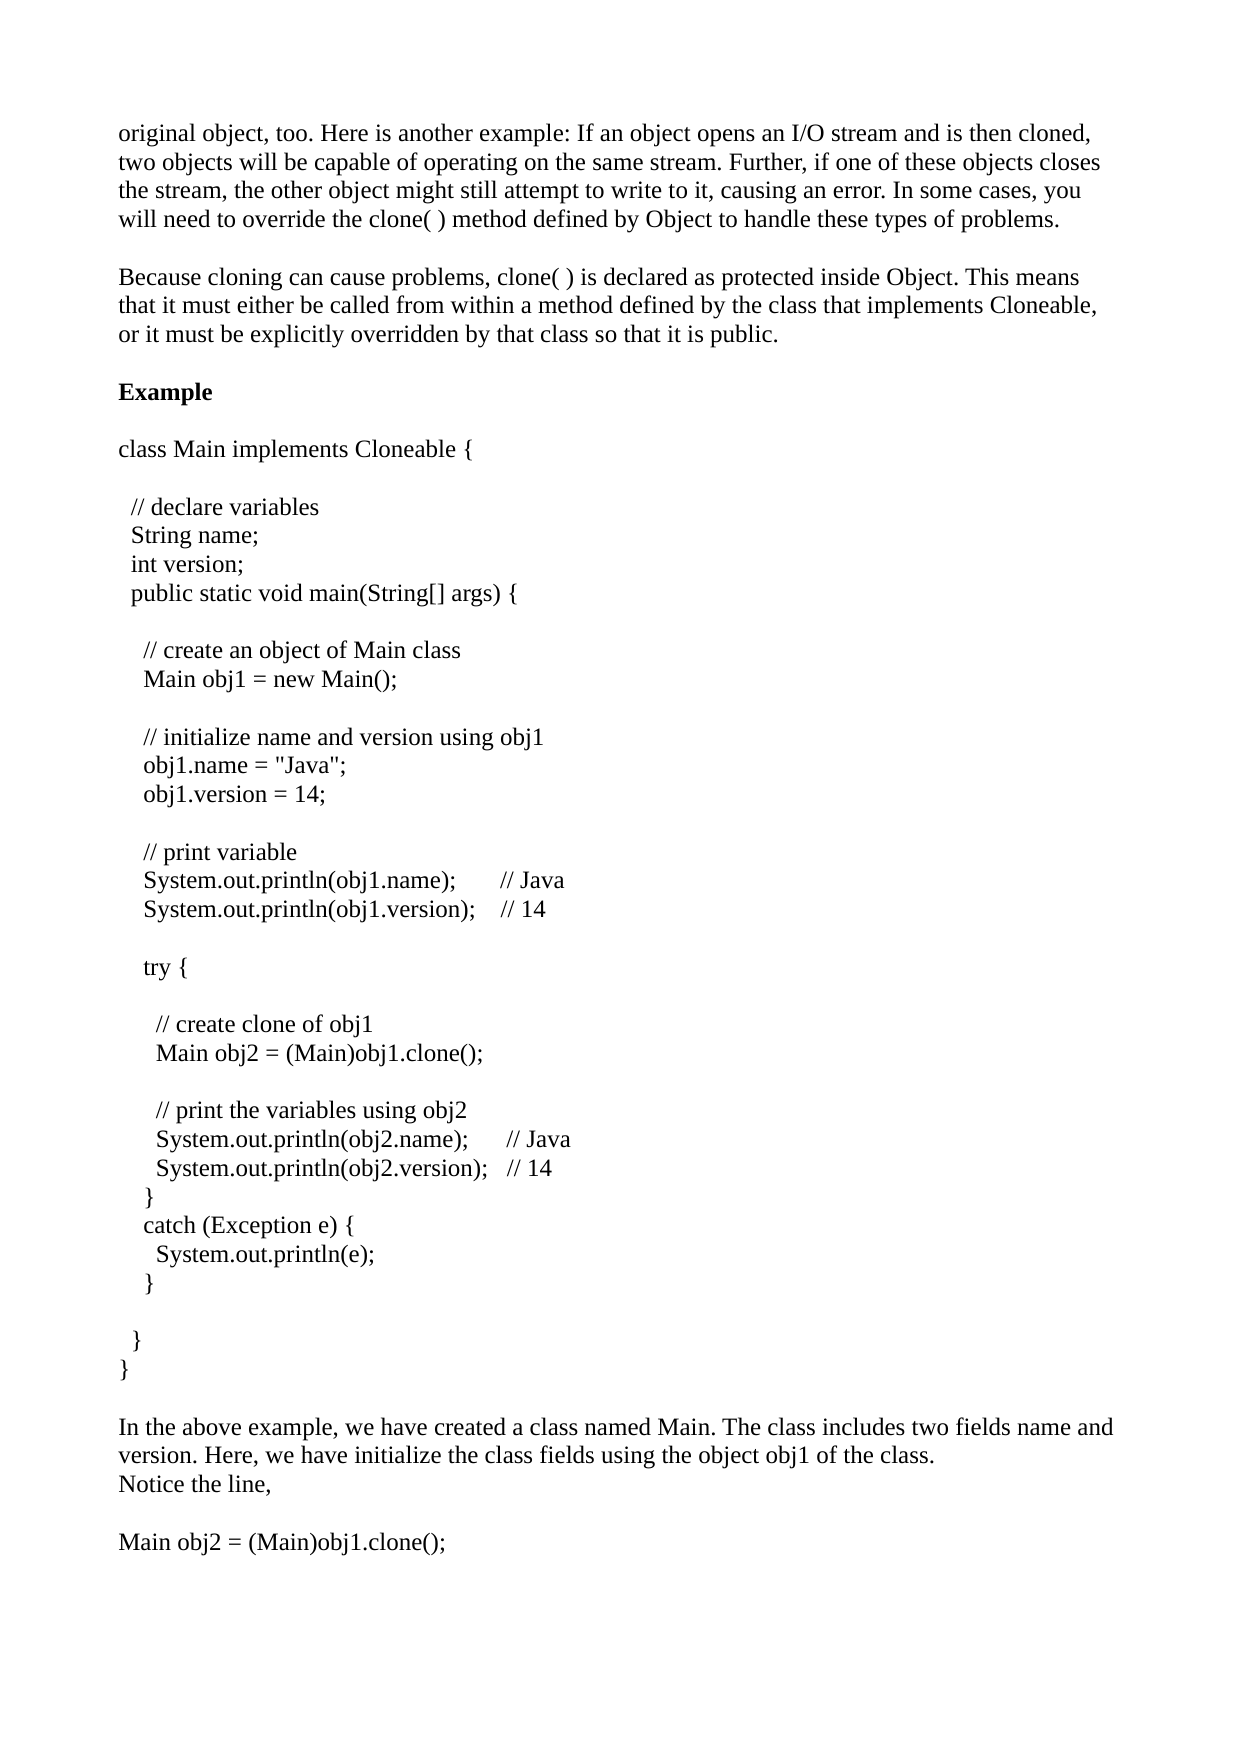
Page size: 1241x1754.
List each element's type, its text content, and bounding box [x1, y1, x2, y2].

text } [118, 1268, 1122, 1297]
text try { [118, 952, 1122, 981]
text Example [118, 377, 1122, 406]
text public static void main(String[] args) { [118, 578, 1122, 607]
text System.out.println(obj1.name); // Java [118, 866, 1122, 894]
text Because cloning can cause problems, clone( ) is declared as protected inside Object. This means that it must either be called from within a method defined by the class that implements Cloneable, or it must be explicitly overridden by that class so that it is public. [118, 262, 1122, 348]
text System.out.println(obj2.version); // 14 [118, 1153, 1122, 1182]
text obj1.name = "Java"; [118, 751, 1122, 779]
text } [118, 1354, 1122, 1383]
text In the above example, we have created a class named Main. The class includes two fields name and version. Here, we have initialize the class fields using the object obj1 of the class. [118, 1412, 1122, 1469]
text int version; [118, 549, 1122, 578]
text // create an object of Main class [118, 636, 1122, 664]
text Main obj2 = (Main)obj1.clone(); [118, 1527, 1122, 1556]
text // print variable [118, 837, 1122, 866]
text Notice the line, [118, 1469, 1122, 1498]
text Main obj2 = (Main)obj1.clone(); [118, 1038, 1122, 1067]
text String name; [118, 521, 1122, 549]
text Main obj1 = new Main(); [118, 664, 1122, 693]
text obj1.version = 14; [118, 779, 1122, 808]
text // initialize name and version using obj1 [118, 722, 1122, 751]
text catch (Exception e) { [118, 1211, 1122, 1239]
text // print the variables using obj2 [118, 1096, 1122, 1124]
text // declare variables [118, 492, 1122, 521]
text } [118, 1182, 1122, 1211]
text System.out.println(obj1.version); // 14 [118, 894, 1122, 923]
text } [118, 1326, 1122, 1354]
text original object, too. Here is another example: If an object opens an I/O stream and is then cloned, two objects will be capable of operating on the same stream. Further, if one of these objects closes the stream, the other object might still attempt to write to it, causing an error. In some cases, you will need to override the clone( ) method defined by Object to handle these types of problems. [118, 118, 1122, 233]
text System.out.println(e); [118, 1239, 1122, 1268]
text // create clone of obj1 [118, 1009, 1122, 1038]
text class Main implements Cloneable { [118, 434, 1122, 463]
text System.out.println(obj2.name); // Java [118, 1124, 1122, 1153]
